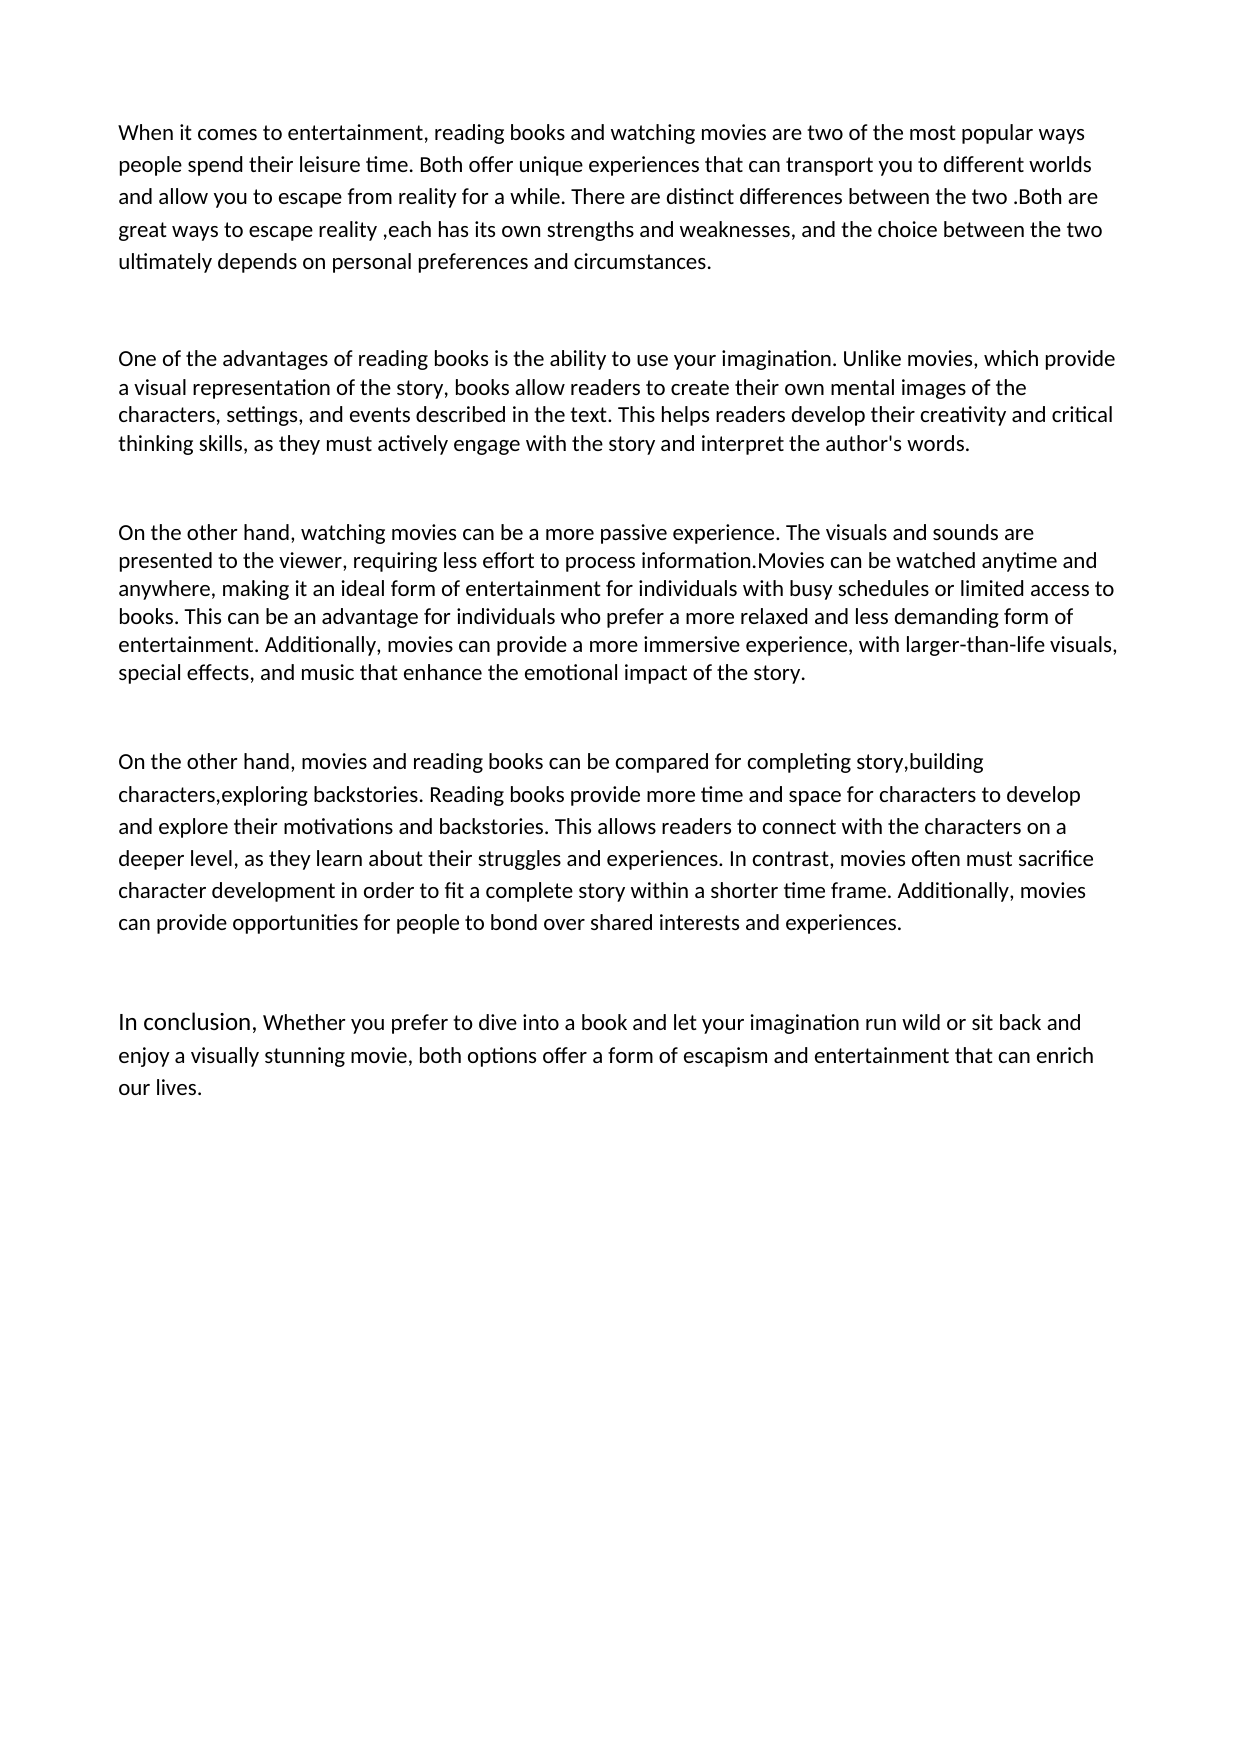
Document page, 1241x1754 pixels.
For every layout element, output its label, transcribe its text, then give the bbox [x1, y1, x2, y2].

text On the other hand, watching movies can be a more passive experience. The visuals and sounds are presented to the viewer, requiring less effort to process information.Movies can be watched anytime and anywhere, making it an ideal form of entertainment for individuals with busy schedules or limited access to books. This can be an advantage for individuals who prefer a more relaxed and less demanding form of entertainment. Additionally, movies can provide a more immersive experience, with larger-than-life visuals, special effects, and music that enhance the emotional impact of the story. [118, 518, 1122, 686]
text One of the advantages of reading books is the ability to use your imagination. Unlike movies, which provide a visual representation of the story, books allow readers to create their own mental images of the characters, settings, and events described in the text. This helps readers develop their creativity and critical thinking skills, as they must actively engage with the story and interpret the author's words. [118, 344, 1122, 457]
text On the other hand, movies and reading books can be compared for completing story,building characters,exploring backstories. Reading books provide more time and space for characters to develop and explore their motivations and backstories. This allows readers to connect with the characters on a deeper level, as they learn about their struggles and experiences. In contrast, movies often must sacrifice character development in order to fit a complete story within a shorter time frame. Additionally, movies can provide opportunities for people to bond over shared interests and experiences. [118, 747, 1122, 936]
text In conclusion, Whether you prefer to dive into a book and let your imagination run wild or sit back and enjoy a visually stunning movie, both options offer a form of escapism and entertainment that can enrich our lives. [118, 1006, 1122, 1101]
text When it comes to entertainment, reading books and watching movies are two of the most popular ways people spend their leisure time. Both offer unique experiences that can transport you to different worlds and allow you to escape from reality for a while. There are distinct differences between the two .Both are great ways to escape reality ,each has its own strengths and weaknesses, and the choice between the two ultimately depends on personal preferences and circumstances. [118, 118, 1122, 275]
